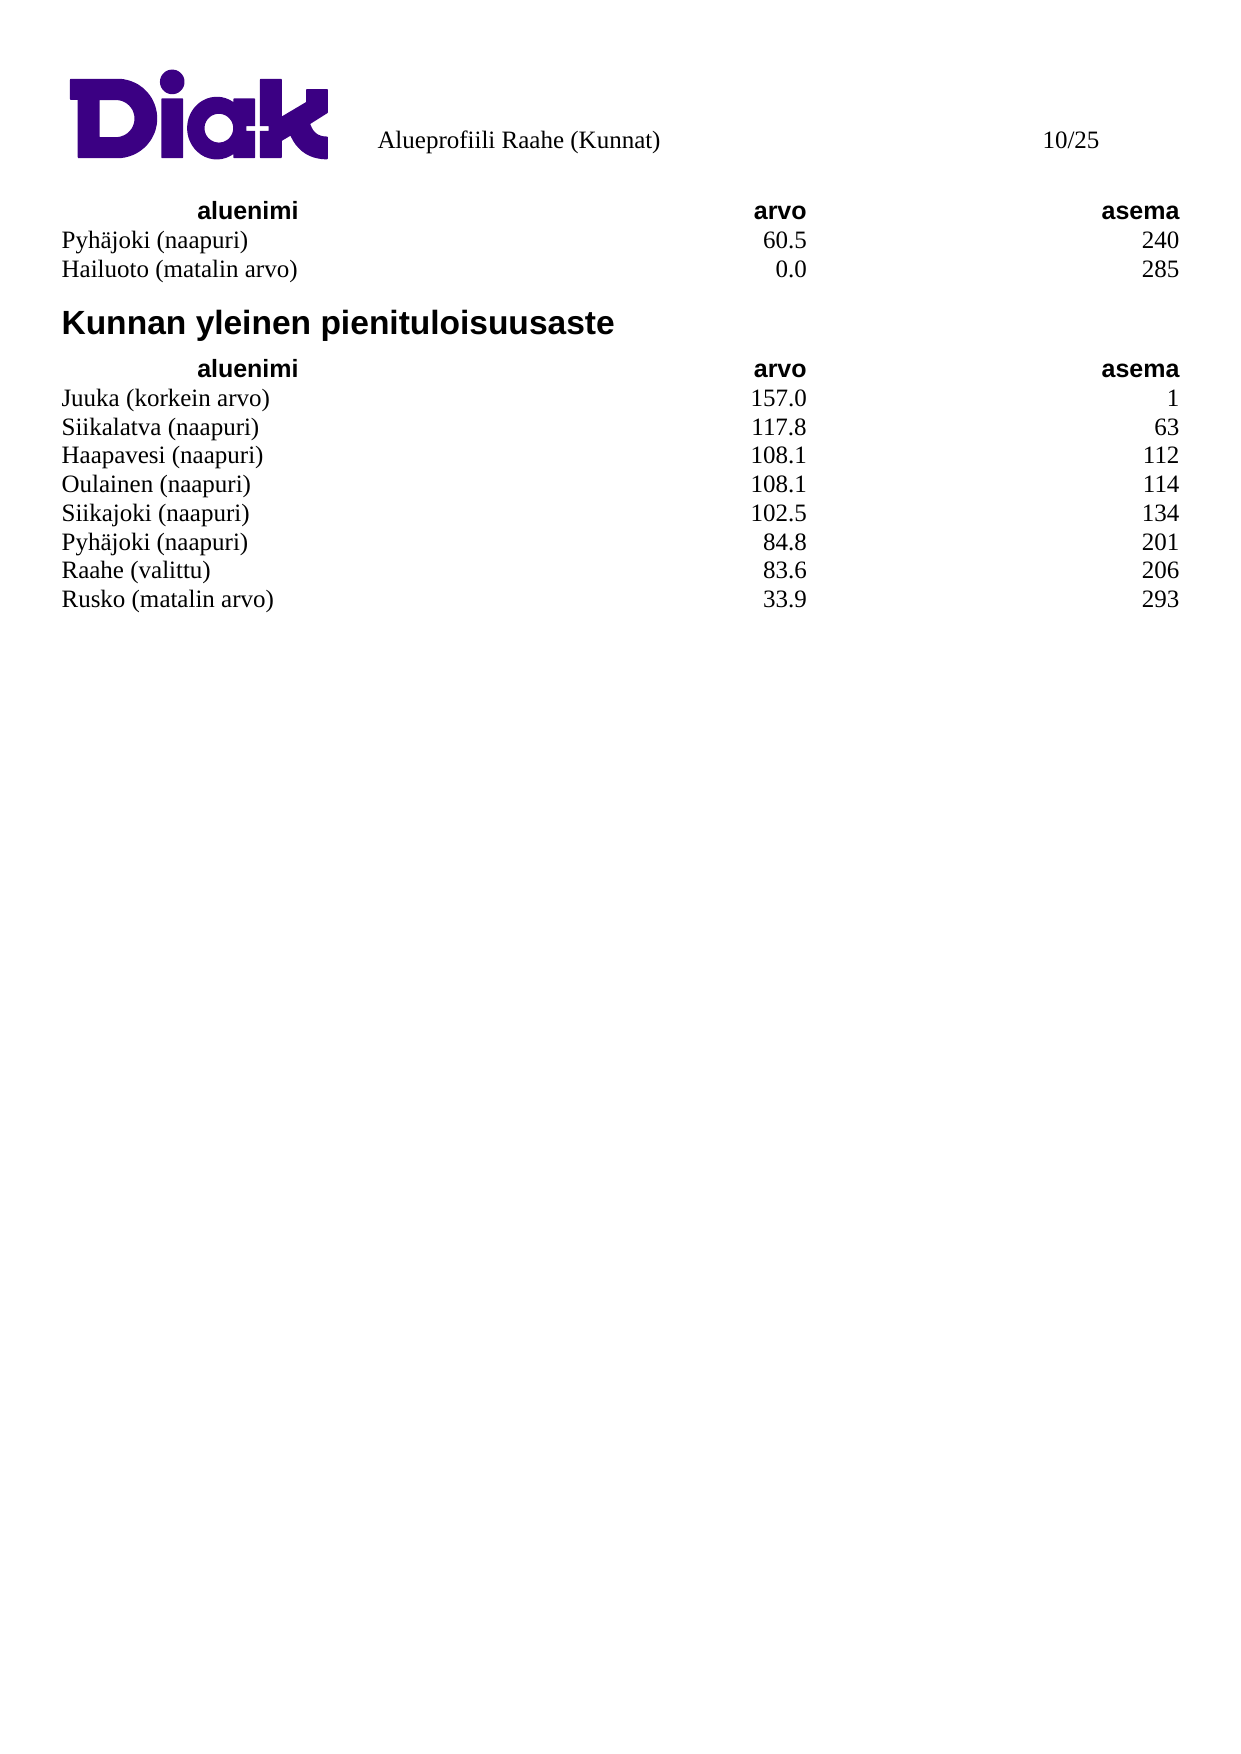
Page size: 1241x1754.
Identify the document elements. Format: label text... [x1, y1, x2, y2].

table_cell 201 [806, 527, 1179, 556]
table_cell 240 [806, 225, 1179, 254]
table_cell 134 [806, 498, 1179, 527]
table_cell 60.5 [434, 225, 806, 254]
table_cell 114 [806, 469, 1179, 498]
table_cell 33.9 [434, 584, 806, 613]
table_cell 1 [806, 383, 1179, 412]
table_cell 84.8 [434, 527, 806, 556]
table_cell Rusko (matalin arvo) [61, 584, 434, 613]
table_cell Juuka (korkein arvo) [61, 383, 434, 412]
table_cell Siikalatva (naapuri) [61, 412, 434, 441]
table_header aluenimi [61, 196, 434, 225]
table_cell 83.6 [434, 556, 806, 584]
table_cell Oulainen (naapuri) [61, 469, 434, 498]
table_cell Raahe (valittu) [61, 556, 434, 584]
table_cell 293 [806, 584, 1179, 613]
table_cell 102.5 [434, 498, 806, 527]
table_cell Hailuoto (matalin arvo) [61, 254, 434, 282]
table_cell Pyhäjoki (naapuri) [61, 225, 434, 254]
table_cell 157.0 [434, 383, 806, 412]
table_cell 108.1 [434, 441, 806, 469]
table_header arvo [434, 196, 806, 225]
table_cell Haapavesi (naapuri) [61, 441, 434, 469]
subtitle Kunnan yleinen pienituloisuusaste [61, 303, 1179, 342]
table_header asema [806, 354, 1179, 383]
table_cell 285 [806, 254, 1179, 282]
table_header arvo [434, 354, 806, 383]
table_header aluenimi [61, 354, 434, 383]
table_cell Pyhäjoki (naapuri) [61, 527, 434, 556]
table_cell 108.1 [434, 469, 806, 498]
table_cell Siikajoki (naapuri) [61, 498, 434, 527]
table_cell 63 [806, 412, 1179, 441]
table_cell 112 [806, 441, 1179, 469]
table_header asema [806, 196, 1179, 225]
table_cell 206 [806, 556, 1179, 584]
table_cell 0.0 [434, 254, 806, 282]
table_cell 117.8 [434, 412, 806, 441]
